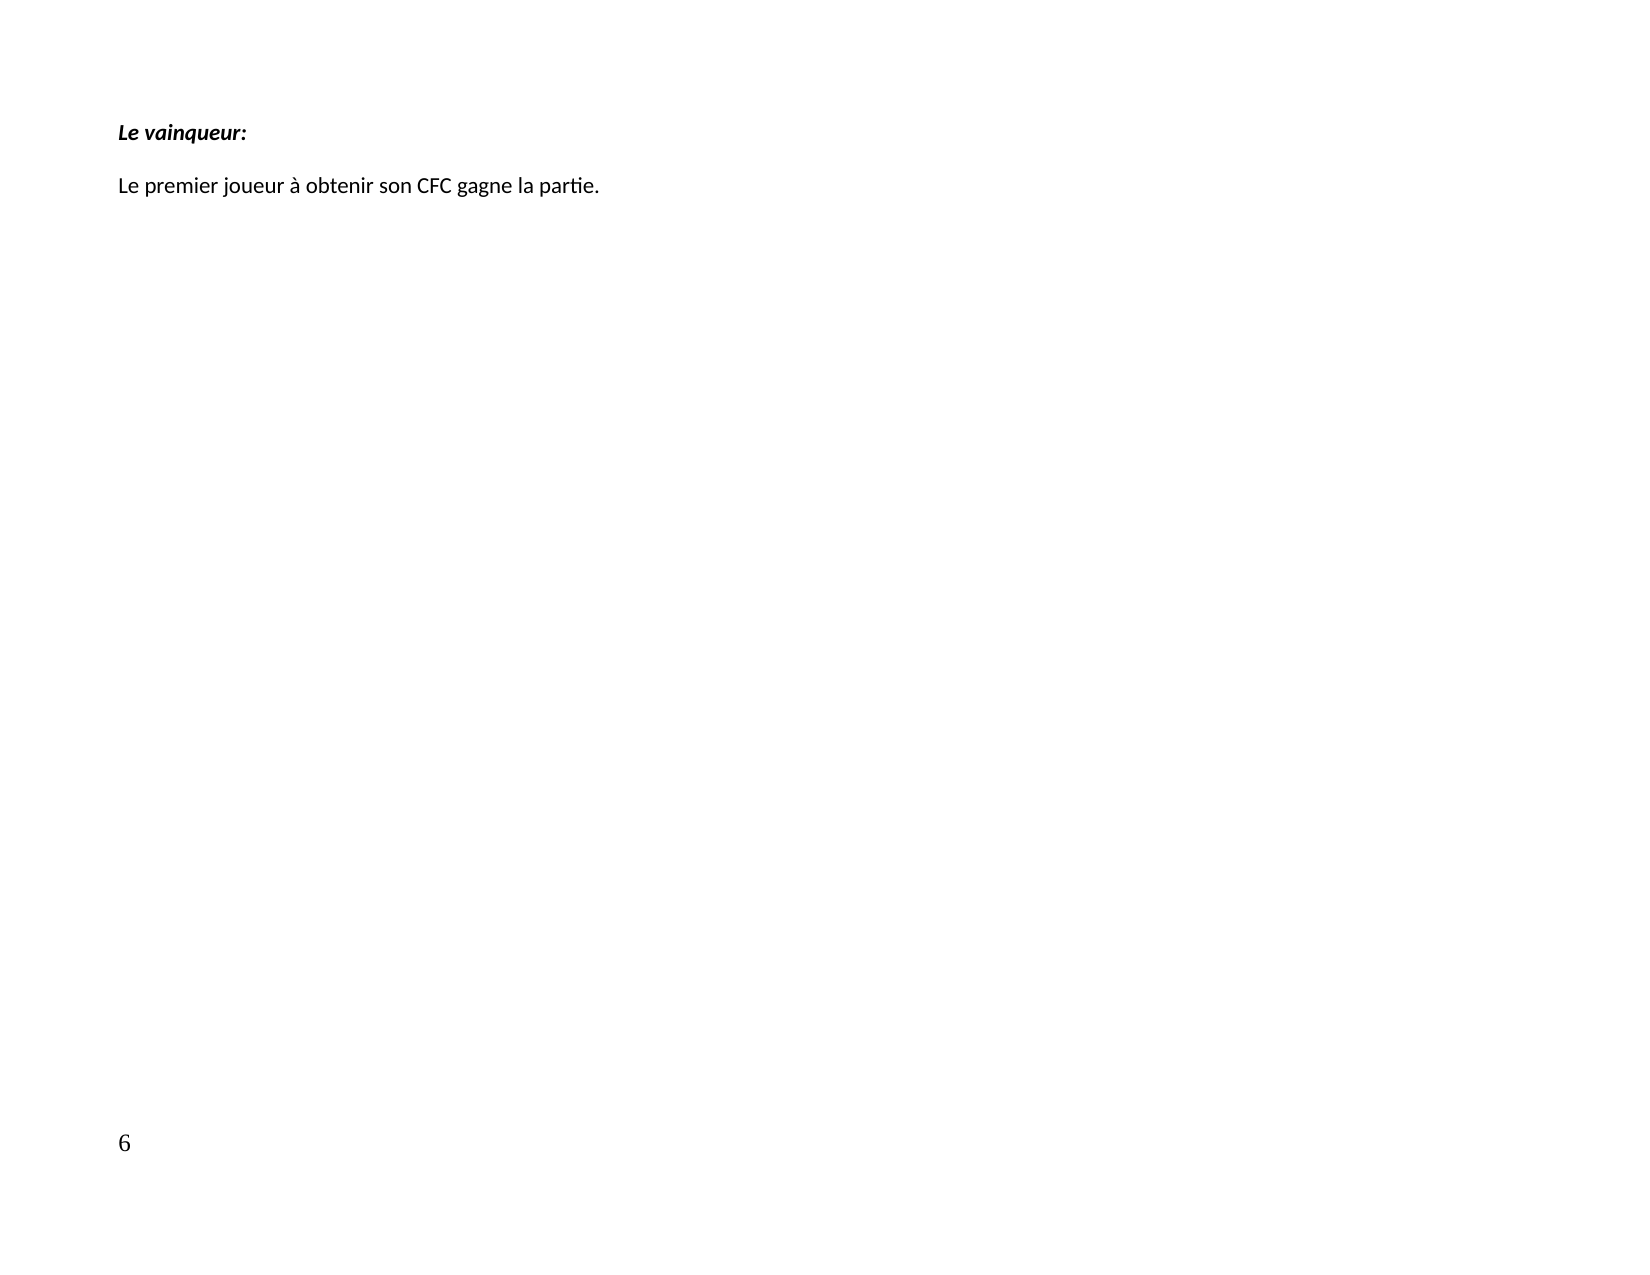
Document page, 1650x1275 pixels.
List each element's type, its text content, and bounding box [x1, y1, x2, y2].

text Le vainqueur: [118, 118, 810, 146]
text Le premier joueur à obtenir son CFC gagne la partie. [118, 171, 810, 199]
